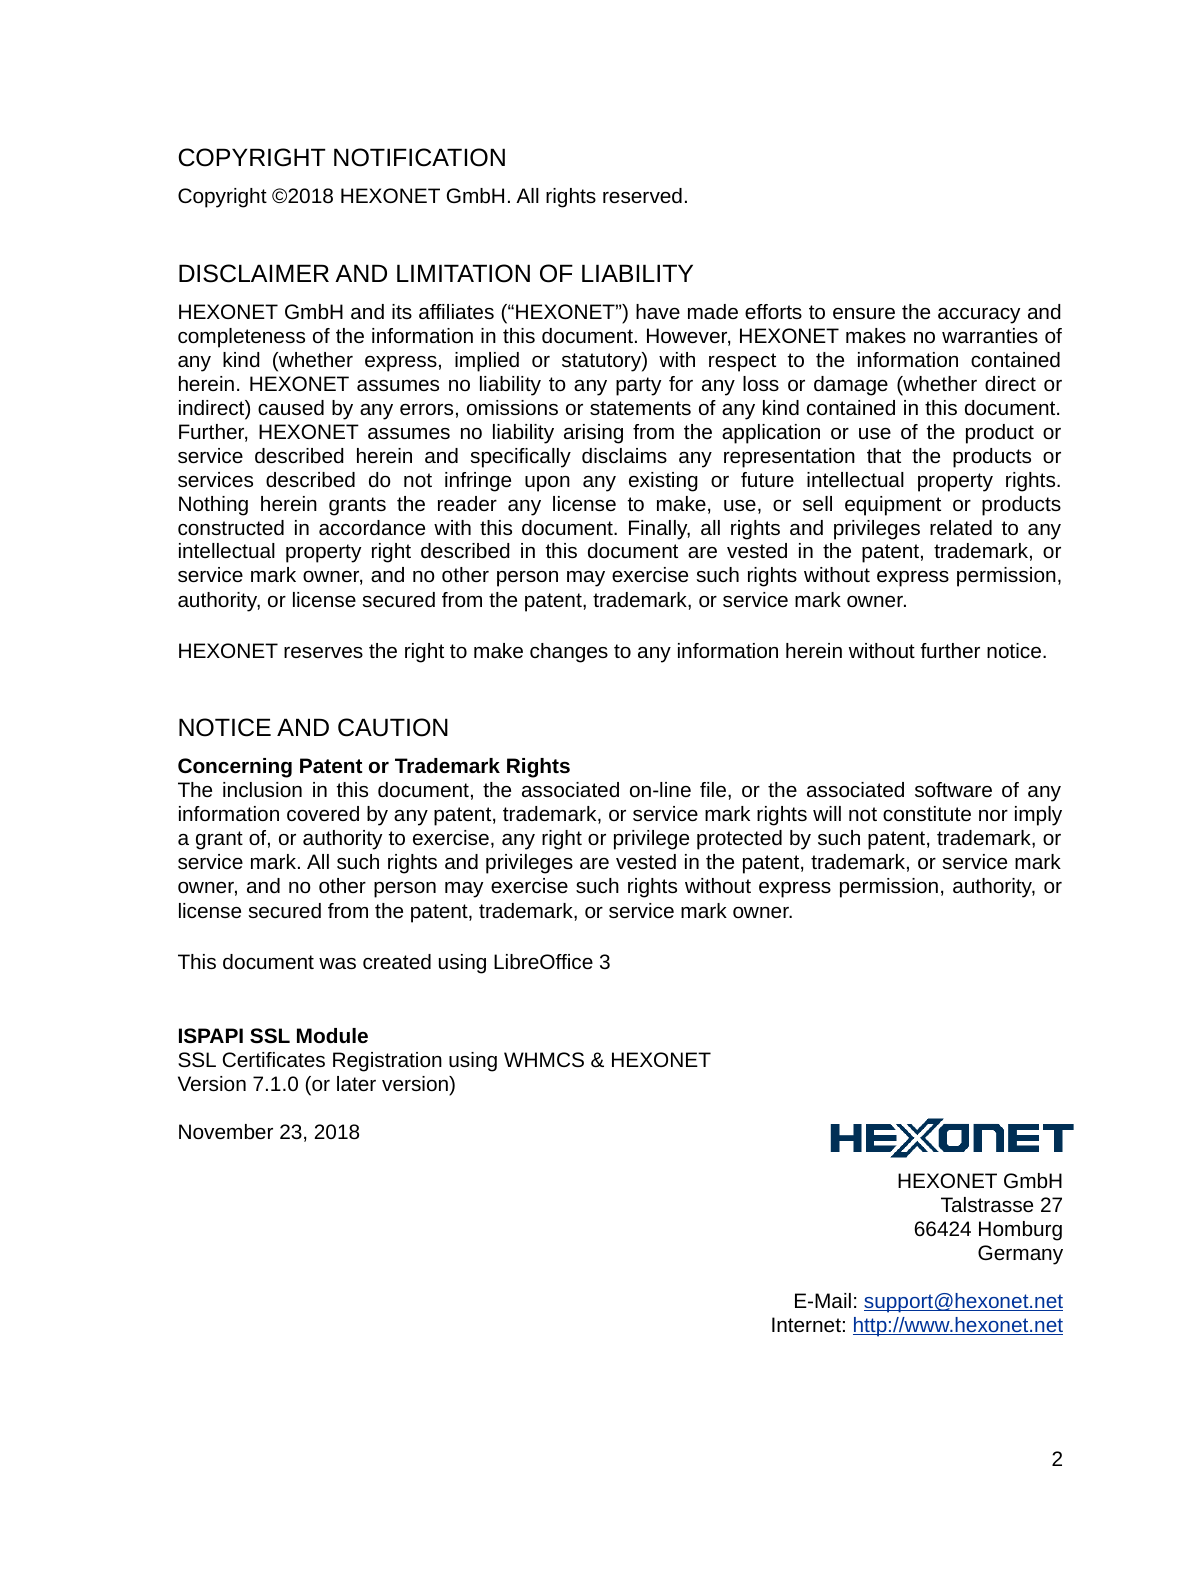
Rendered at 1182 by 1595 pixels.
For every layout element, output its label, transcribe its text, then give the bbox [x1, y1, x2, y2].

text November 23, 2018 [177, 1120, 828, 1144]
text The inclusion in this document, the associated on-line file, or the associated software of any information covered by any patent, trademark, or service mark rights will not constitute nor imply a grant of, or authority to exercise, any right or privilege protected by such patent, trademark, or service mark. All such rights and privileges are vested in the patent, trademark, or service mark owner, and no other person may exercise such rights without express permission, authority, or license secured from the patent, trademark, or service mark owner. [177, 778, 1063, 923]
text E-Mail: support@hexonet.net [177, 1289, 1063, 1313]
text Concerning Patent or Trademark Rights [177, 754, 1063, 778]
text HEXONET GmbH [177, 1169, 1063, 1193]
text Germany [177, 1241, 1063, 1265]
subtitle DISCLAIMER AND LIMITATION OF LIABILITY [177, 258, 1063, 287]
text This document was created using LibreOffice 3 [177, 948, 1063, 974]
subtitle COPYRIGHT NOTIFICATION [177, 143, 1063, 172]
text 66424 Homburg [177, 1217, 1063, 1241]
text SSL Certificates Registration using WHMCS & HEXONET [177, 1048, 1063, 1072]
text Talstrasse 27 [177, 1193, 1063, 1217]
text HEXONET GmbH and its affiliates (“HEXONET”) have made efforts to ensure the accuracy and completeness of the information in this document. However, HEXONET makes no warranties of any kind (whether express, implied or statutory) with respect to the information contained herein. HEXONET assumes no liability to any party for any loss or damage (whether direct or indirect) caused by any errors, omissions or statements of any kind contained in this document. Further, HEXONET assumes no liability arising from the application or use of the product or service described herein and specifically disclaims any representation that the products or services described do not infringe upon any existing or future intellectual property rights. Nothing herein grants the reader any license to make, use, or sell equipment or products constructed in accordance with this document. Finally, all rights and privileges related to any intellectual property right described in this document are vested in the patent, trademark, or service mark owner, and no other person may exercise such rights without express permission, authority, or license secured from the patent, trademark, or service mark owner. [177, 300, 1063, 612]
subtitle NOTICE AND CAUTION [177, 713, 1063, 742]
text Copyright ©2018 HEXONET GmbH. All rights reserved. [177, 184, 1063, 208]
text Version 7.1.0 (or later version) [177, 1072, 1063, 1096]
text HEXONET reserves the right to make changes to any information herein without further notice. [177, 638, 1063, 663]
text ISPAPI SSL Module [177, 1024, 1063, 1048]
text Internet: http://www.hexonet.net [177, 1313, 1063, 1337]
picture [828, 1116, 1076, 1160]
